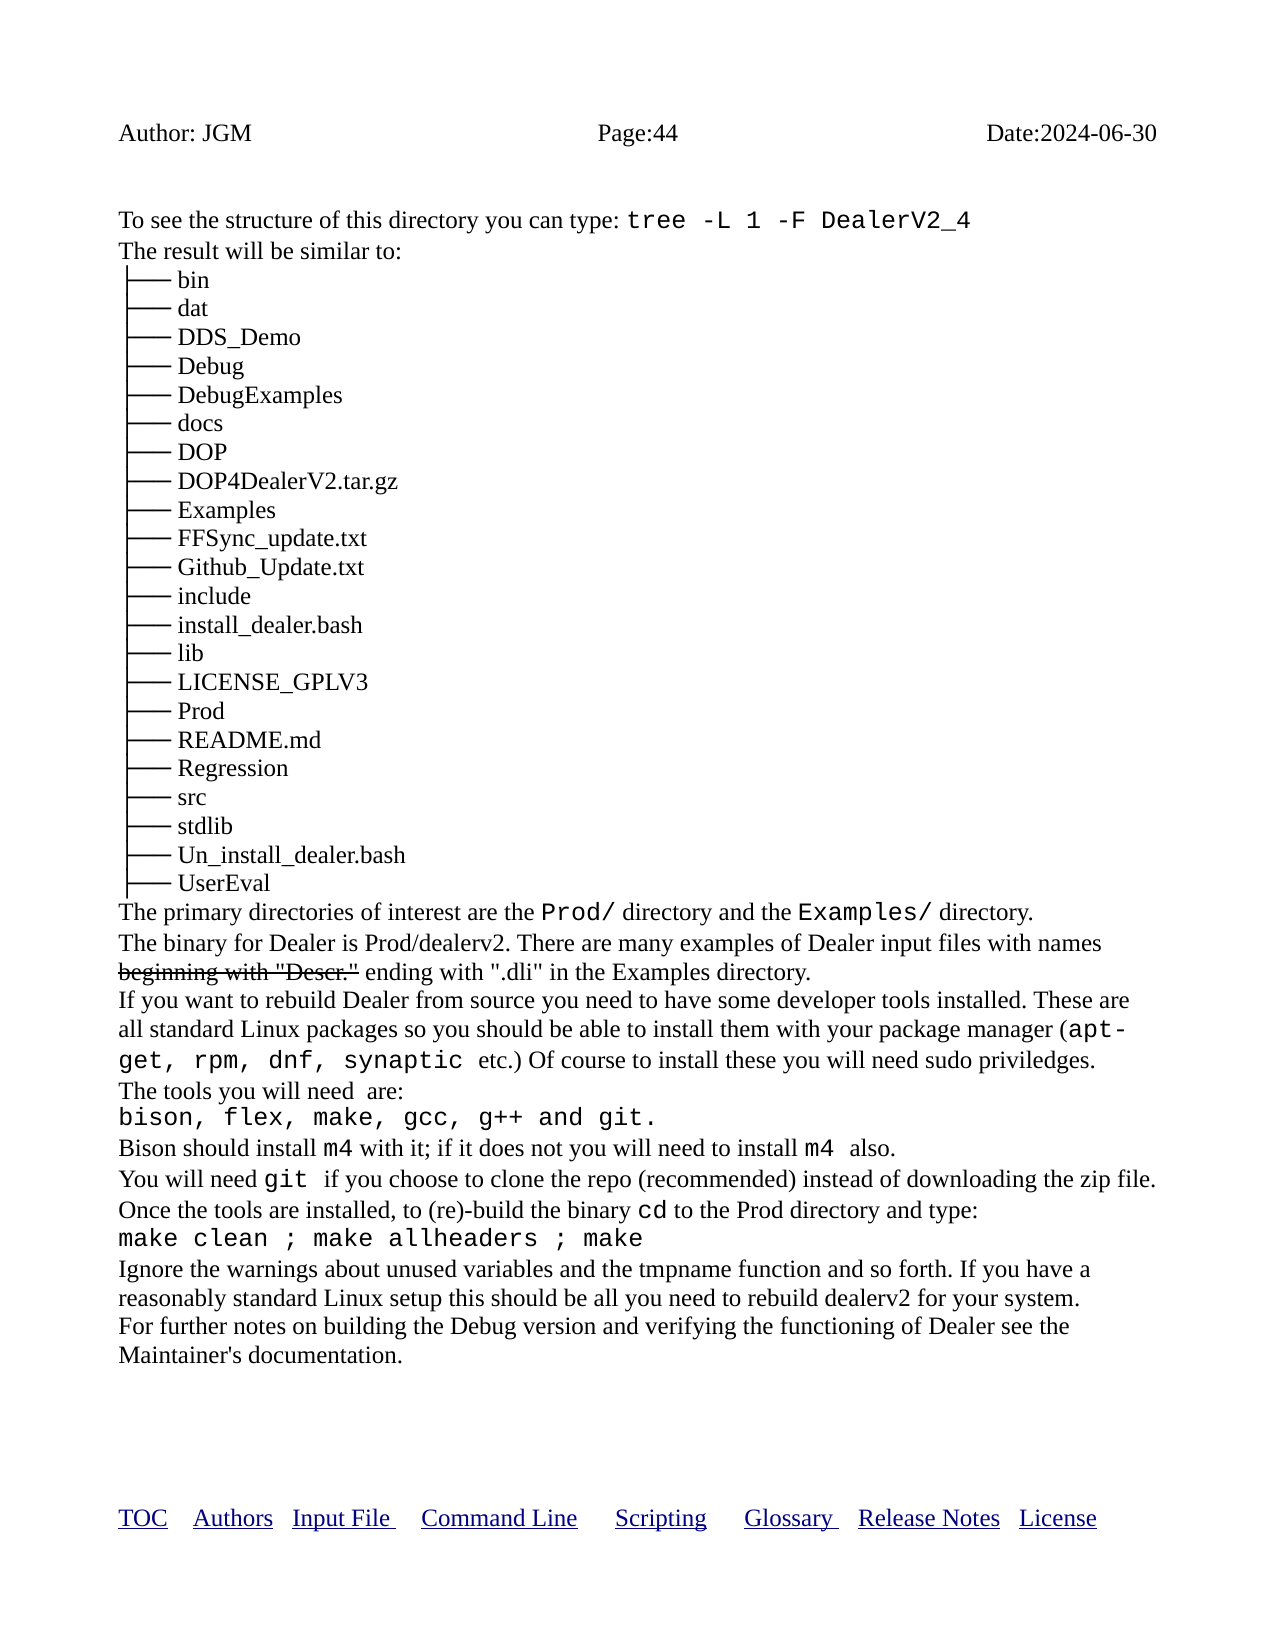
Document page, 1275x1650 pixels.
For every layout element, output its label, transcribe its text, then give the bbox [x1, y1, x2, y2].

text ├── FFSync_update.txt [128, 523, 1157, 552]
text ├── Prod [128, 696, 1157, 725]
text ├── DOP [128, 437, 1157, 466]
text ├── DOP [118, 437, 126, 466]
text ├── UserEval [128, 868, 1157, 897]
text ├── Prod [118, 696, 126, 725]
text You will need git if you choose to clone the repo (recommended) instead of downloading the zip file. [118, 1164, 1157, 1195]
text ├── include [118, 581, 126, 610]
text If you want to rebuild Dealer from source you need to have some developer tools installed. These are all standard Linux packages so you should be able to install them with your package manager (apt-get, rpm, dnf, synaptic etc.) Of course to install these you will need sudo priviledges. [118, 986, 1157, 1076]
text ├── include [128, 581, 1157, 610]
text Once the tools are installed, to (re)-build the binary cd to the Prod directory and type: [118, 1195, 1157, 1226]
text The tools you will need are: [118, 1076, 1157, 1105]
text ├── bin [128, 265, 1157, 293]
text Ignore the warnings about unused variables and the tmpname function and so forth. If you have a reasonably standard Linux setup this should be all you need to rebuild dealerv2 for your system. [118, 1254, 1157, 1311]
text ├── Debug [118, 351, 126, 380]
text ├── Debug [128, 351, 1157, 380]
text ├── DebugExamples [128, 380, 1157, 408]
text The primary directories of interest are the Prod/ directory and the Examples/ directory. [118, 897, 1157, 928]
text ├── dat [128, 293, 1157, 322]
text The result will be similar to: [118, 236, 1157, 265]
text To see the structure of this directory you can type: tree -L 1 -F DealerV2_4 [118, 205, 1157, 236]
text ├── Github_Update.txt [128, 552, 1157, 581]
text ├── bin [118, 265, 126, 293]
text The binary for Dealer is Prod/dealerv2. There are many examples of Dealer input files with names beginning with "Descr." ending with ".dli" in the Examples directory. [118, 928, 1157, 986]
text ├── stdlib [118, 811, 126, 840]
text ├── lib [128, 638, 1157, 667]
text ├── install_dealer.bash [128, 610, 1157, 638]
text ├── src [118, 782, 126, 811]
text ├── dat [118, 293, 126, 322]
text For further notes on building the Debug version and verifying the functioning of Dealer see the Maintainer's documentation. [118, 1311, 1157, 1369]
text ├── docs [128, 408, 1157, 437]
text ├── DDS_Demo [128, 322, 1157, 351]
text ├── src [128, 782, 1157, 811]
text ├── Regression [128, 753, 1157, 782]
text ├── Un_install_dealer.bash [128, 840, 1157, 868]
text ├── LICENSE_GPLV3 [128, 667, 1157, 696]
text ├── README.md [128, 725, 1157, 753]
text Bison should install m4 with it; if it does not you will need to install m4 also. [118, 1133, 1157, 1164]
text ├── Examples [128, 495, 1157, 523]
text bison, flex, make, gcc, g++ and git. [118, 1105, 1157, 1133]
text ├── lib [118, 638, 126, 667]
text ├── stdlib [128, 811, 1157, 840]
text ├── DOP4DealerV2.tar.gz [128, 466, 1157, 495]
text ├── docs [118, 408, 126, 437]
text make clean ; make allheaders ; make [118, 1226, 1157, 1254]
